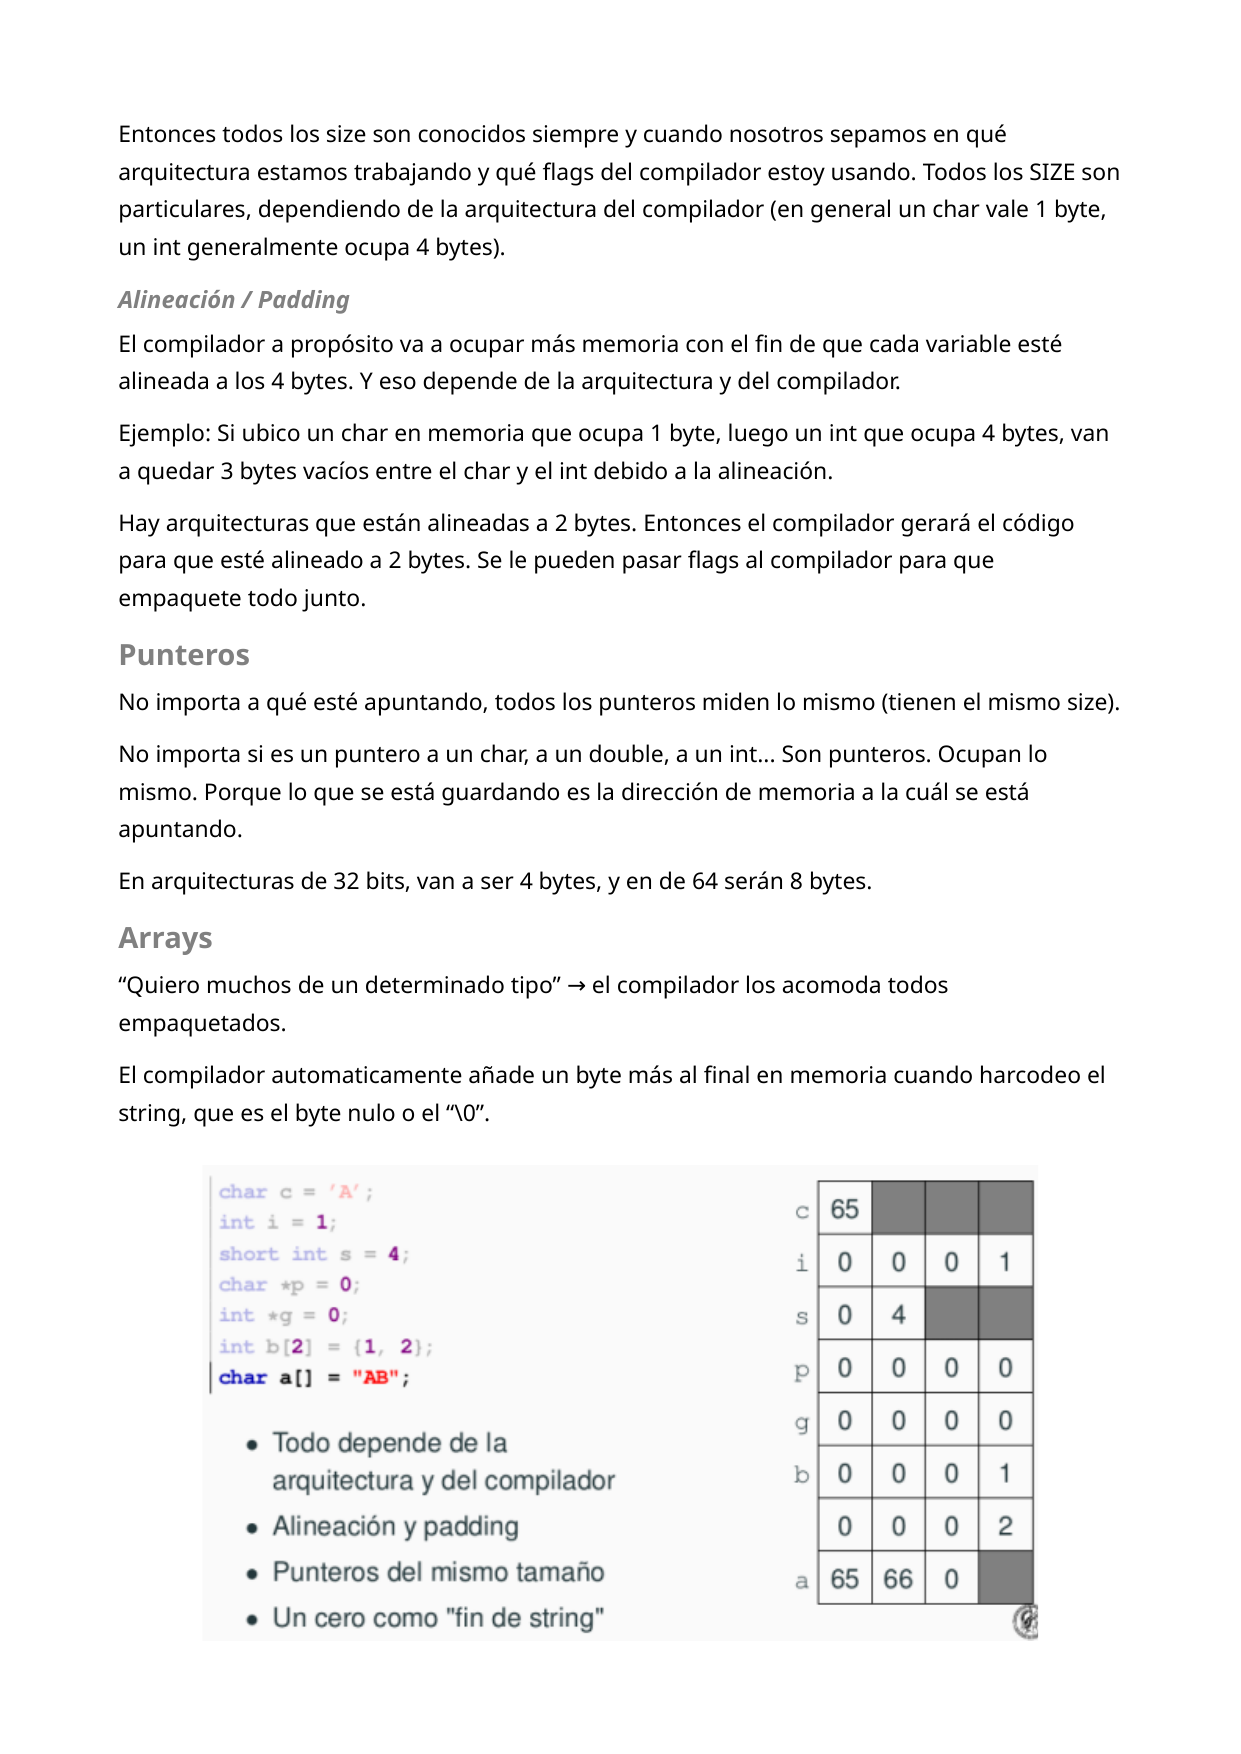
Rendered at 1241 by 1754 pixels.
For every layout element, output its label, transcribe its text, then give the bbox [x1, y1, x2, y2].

text No importa a qué esté apuntando, todos los punteros miden lo mismo (tienen el mismo size). [118, 686, 1122, 717]
subtitle Alineación / Padding [118, 283, 1122, 315]
text No importa si es un puntero a un char, a un double, a un int... Son punteros. Ocupan lo mismo. Porque lo que se está guardando es la dirección de memoria a la cuál se está apuntando. [118, 738, 1122, 844]
text Entonces todos los size son conocidos siempre y cuando nosotros sepamos en qué arquitectura estamos trabajando y qué flags del compilador estoy usando. Todos los SIZE son particulares, dependiendo de la arquitectura del compilador (en general un char vale 1 byte, un int generalmente ocupa 4 bytes). [118, 118, 1122, 262]
text El compilador automaticamente añade un byte más al final en memoria cuando harcodeo el string, que es el byte nulo o el “\0”. [118, 1059, 1122, 1128]
text El compilador a propósito va a ocupar más memoria con el fin de que cada variable esté alineada a los 4 bytes. Y eso depende de la arquitectura y del compilador. [118, 328, 1122, 396]
text Hay arquitecturas que están alineadas a 2 bytes. Entonces el compilador gerará el código para que esté alineado a 2 bytes. Se le pueden pasar flags al compilador para que empaquete todo junto. [118, 507, 1122, 613]
subtitle Arrays [118, 917, 1122, 957]
text Ejemplo: Si ubico un char en memoria que ocupa 1 byte, luego un int que ocupa 4 bytes, van a quedar 3 bytes vacíos entre el char y el int debido a la alineación. [118, 417, 1122, 486]
subtitle Punteros [118, 634, 1122, 673]
picture [202, 1165, 1039, 1641]
text En arquitecturas de 32 bits, van a ser 4 bytes, y en de 64 serán 8 bytes. [118, 865, 1122, 896]
text “Quiero muchos de un determinado tipo” → el compilador los acomoda todos empaquetados. [118, 969, 1122, 1038]
